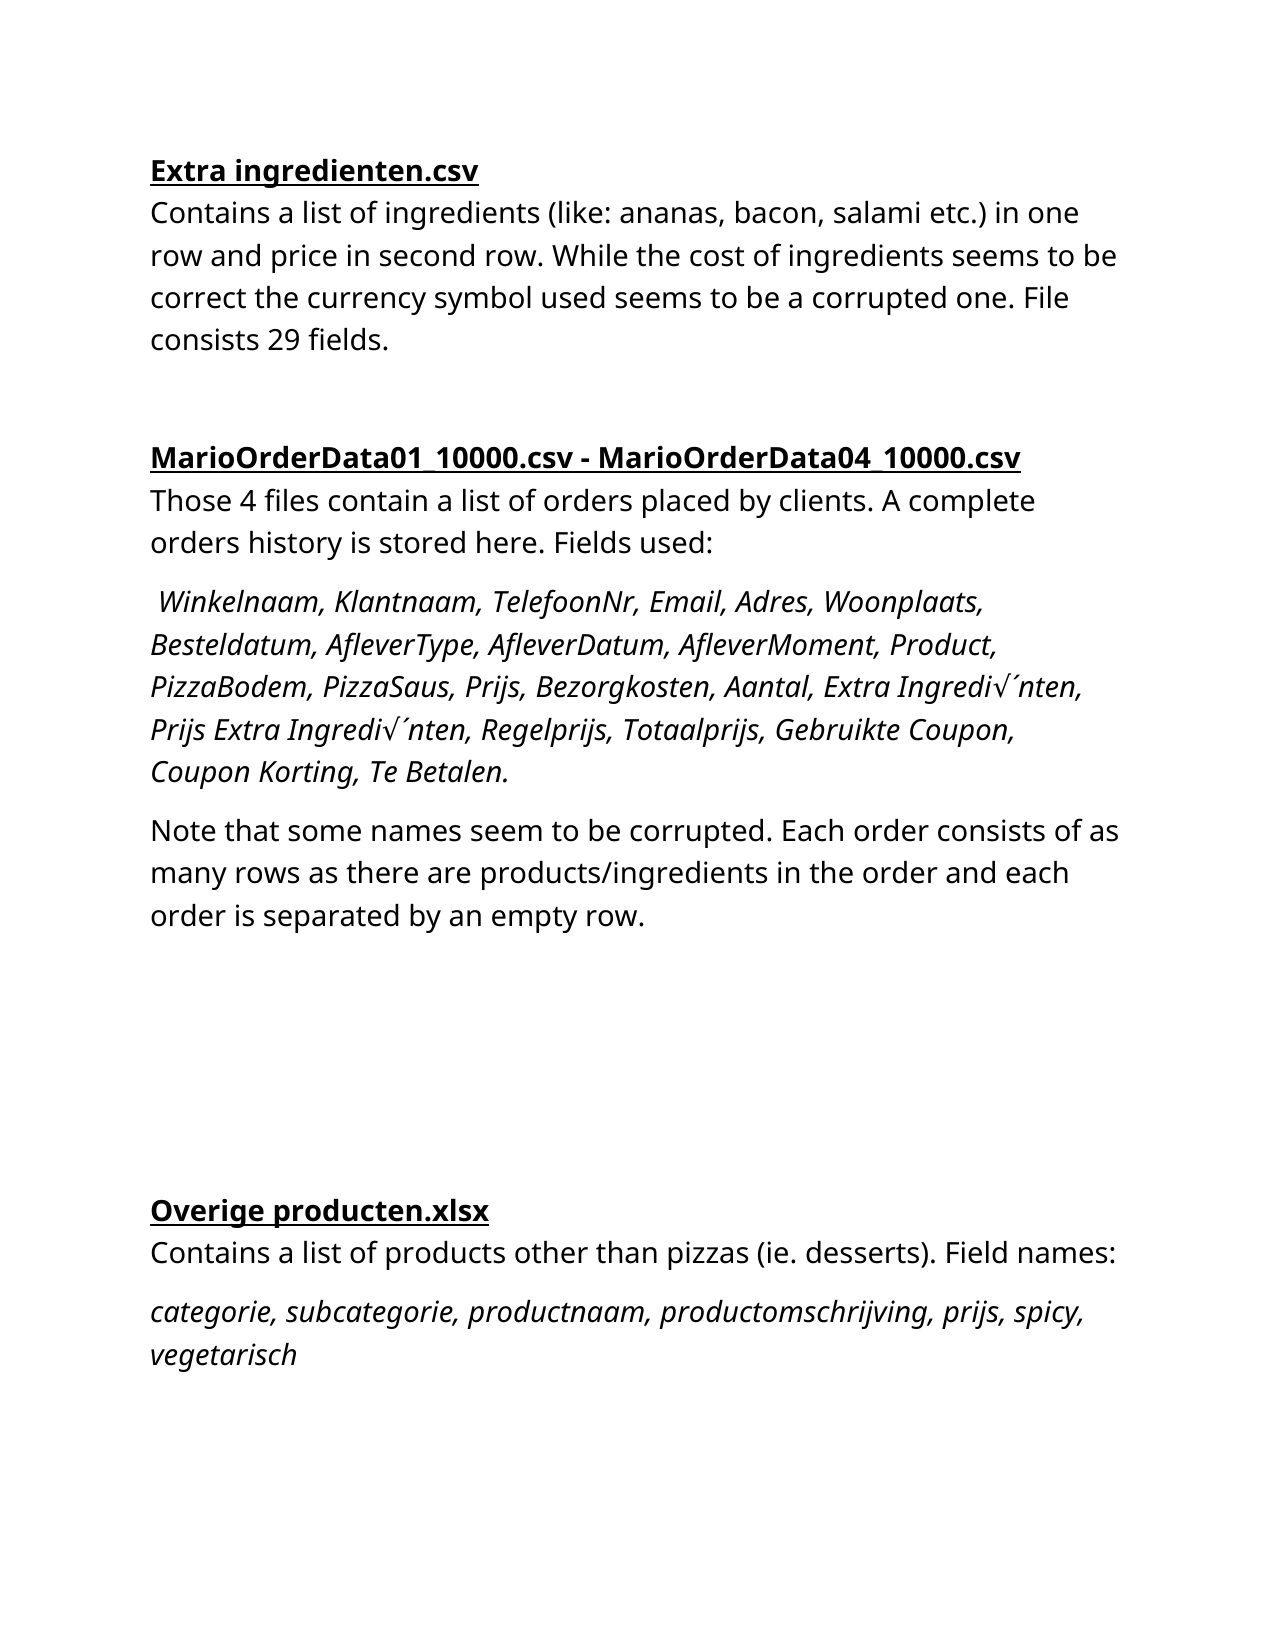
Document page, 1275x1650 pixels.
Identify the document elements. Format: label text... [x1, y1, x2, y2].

text Note that some names seem to be corrupted. Each order consists of as many rows as there are products/ingredients in the order and each order is separated by an empty row. [150, 810, 1125, 935]
text Contains a list of ingredients (like: ananas, bacon, salami etc.) in one row and price in second row. While the cost of ingredients seems to be correct the currency symbol used seems to be a corrupted one. File consists 29 fields. [150, 192, 1125, 359]
text Winkelnaam, Klantnaam, TelefoonNr, Email, Adres, Woonplaats, Besteldatum, AfleverType, AfleverDatum, AfleverMoment, Product, PizzaBodem, PizzaSaus, Prijs, Bezorgkosten, Aantal, Extra Ingredi√´nten, Prijs Extra Ingredi√´nten, Regelprijs, Totaalprijs, Gebruikte Coupon, Coupon Korting, Te Betalen. [150, 582, 1125, 791]
subtitle Extra ingredienten.csv [150, 150, 1125, 190]
subtitle MarioOrderData01_10000.csv - MarioOrderData04_10000.csv [150, 438, 1125, 477]
text Contains a list of products other than pizzas (ie. desserts). Field names: [150, 1233, 1125, 1272]
subtitle Overige producten.xlsx [150, 1190, 1125, 1230]
text Those 4 files contain a list of orders placed by clients. A complete orders history is stored here. Fields used: [150, 480, 1125, 562]
text categorie, subcategorie, productnaam, productomschrijving, prijs, spicy, vegetarisch [150, 1292, 1125, 1374]
